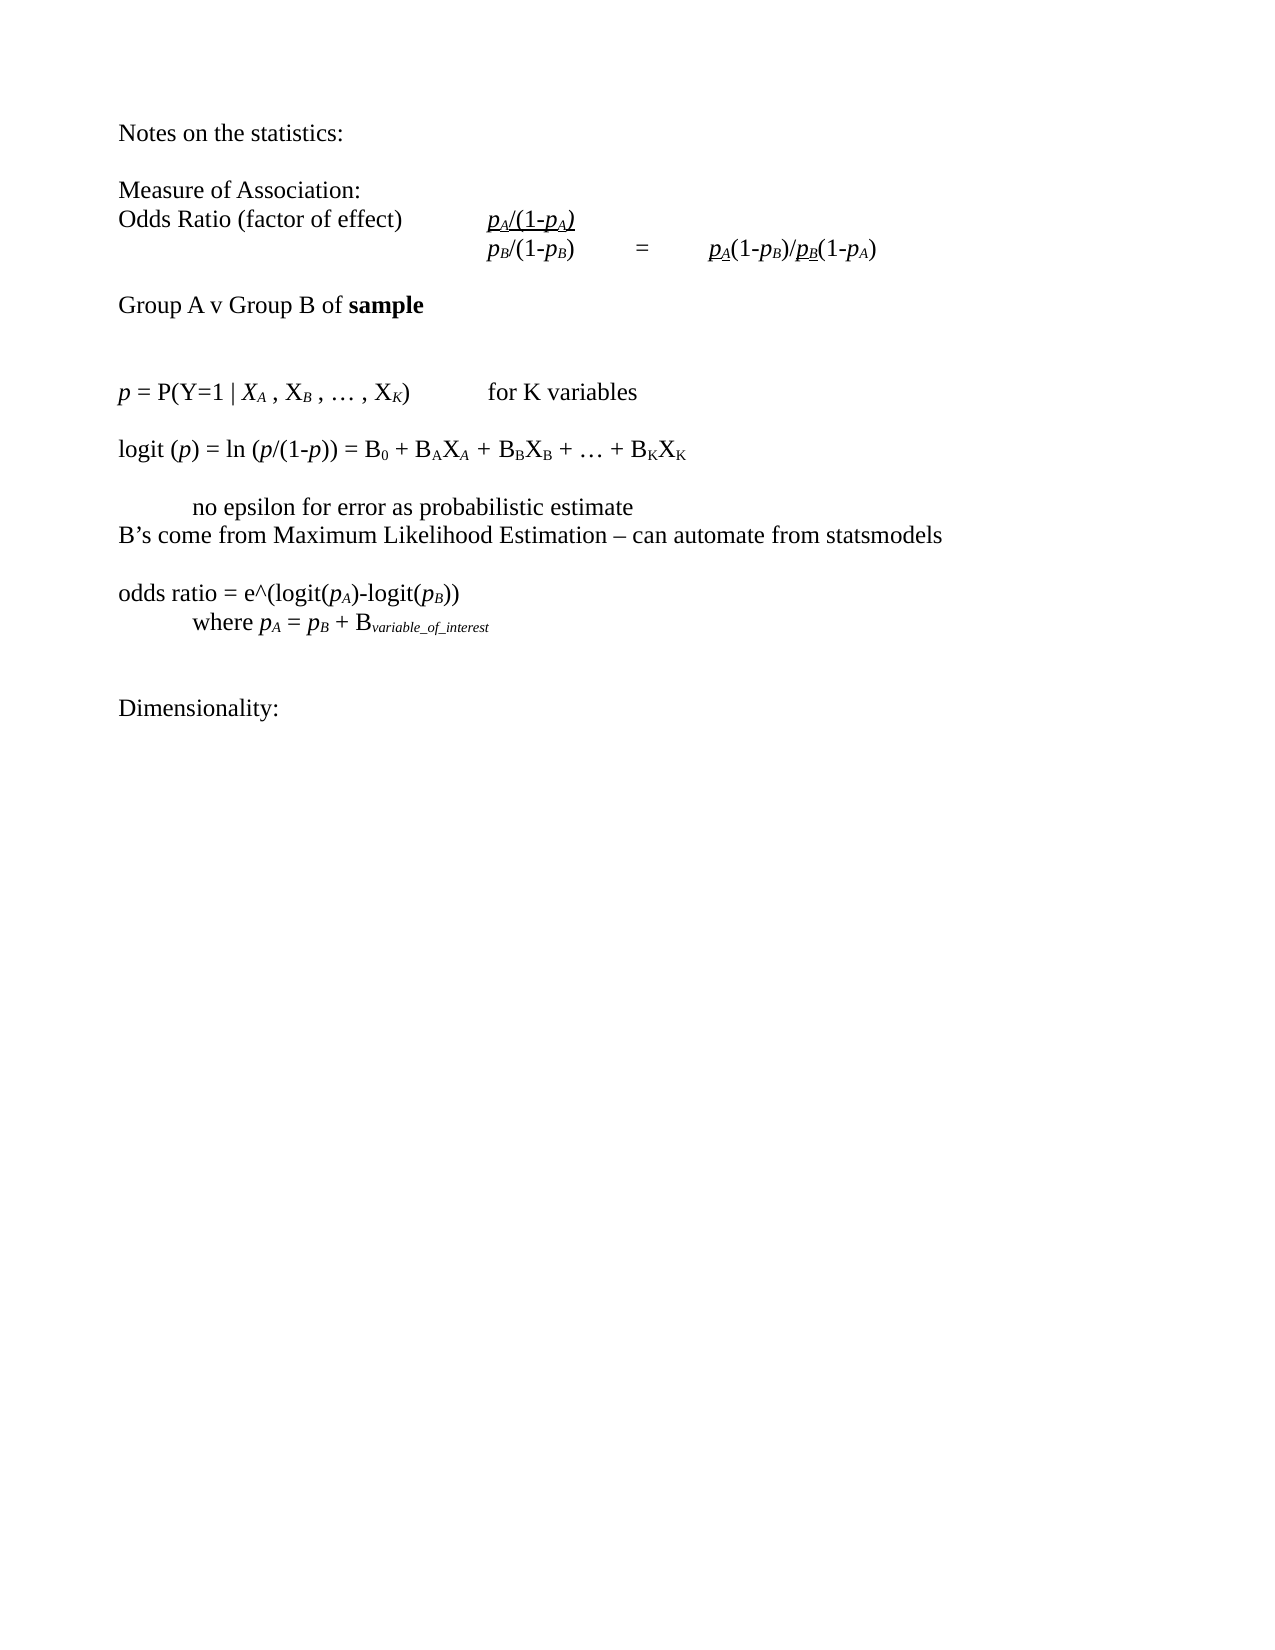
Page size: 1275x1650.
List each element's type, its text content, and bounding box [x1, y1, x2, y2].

text Odds Ratio (factor of effect) pA/(1-pA) [118, 204, 1157, 233]
text B’s come from Maximum Likelihood Estimation – can automate from statsmodels [118, 521, 1157, 549]
text p = P(Y=1 | XA , XB , … , XK) for K variables [118, 377, 1157, 406]
text Notes on the statistics: [118, 118, 1157, 147]
text Measure of Association: [118, 176, 1157, 204]
text Dimensionality: [118, 693, 1157, 722]
text odds ratio = e^(logit(pA)-logit(pB)) [118, 578, 1157, 607]
text no epsilon for error as probabilistic estimate [118, 492, 1157, 521]
text Group A v Group B of sample [118, 291, 1157, 319]
text where pA = pB + Bvariable_of_interest [118, 607, 1157, 636]
text logit (p) = ln (p/(1-p)) = B0 + BAXA + BBXB + … + BKXK [118, 434, 1157, 463]
text pB/(1-pB) = pA(1-pB)/pB(1-pA) [118, 233, 1157, 262]
